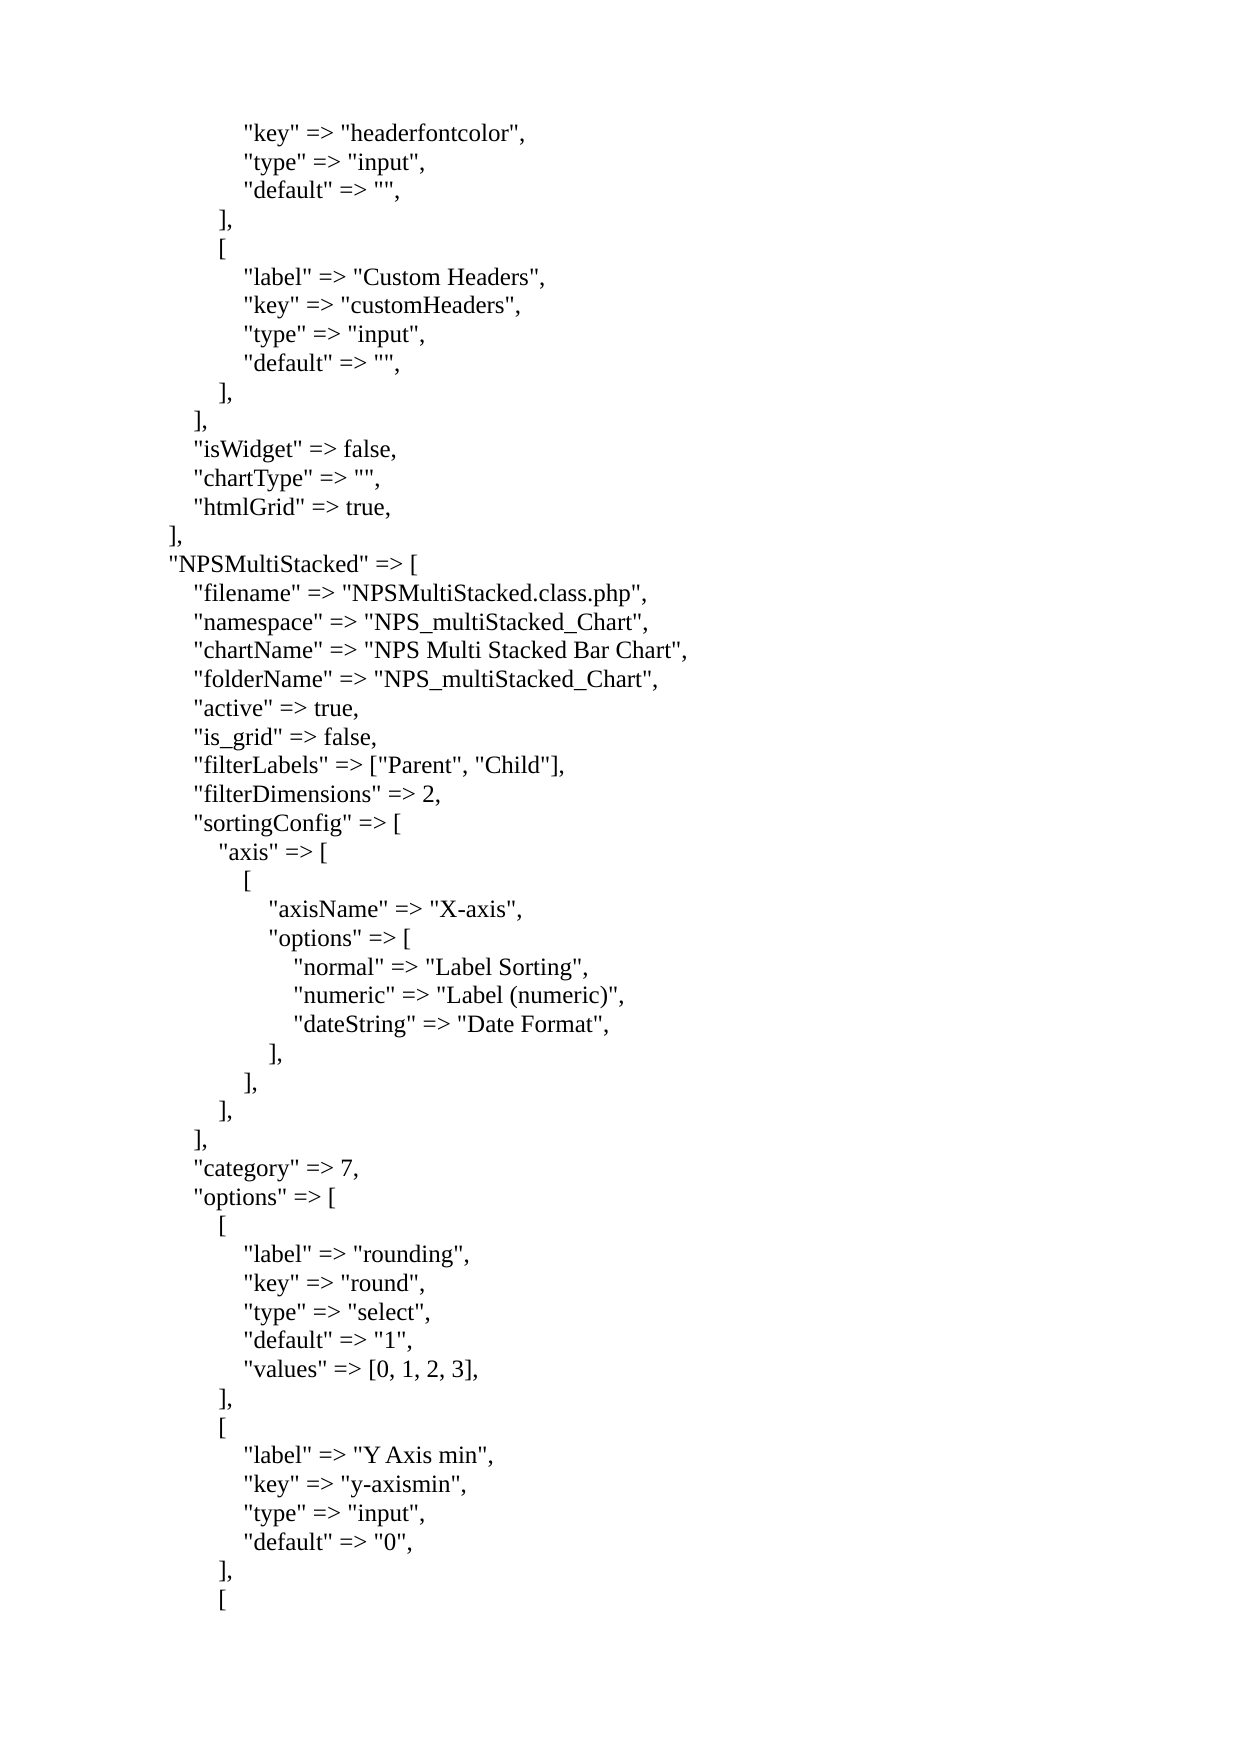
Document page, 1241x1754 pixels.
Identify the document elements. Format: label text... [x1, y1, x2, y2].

text [ [118, 1412, 1122, 1441]
text "options" => [ [118, 1182, 1122, 1211]
text "category" => 7, [118, 1153, 1122, 1182]
text ], [118, 1038, 1122, 1067]
text "dateString" => "Date Format", [118, 1009, 1122, 1038]
text "active" => true, [118, 693, 1122, 722]
text "is_grid" => false, [118, 722, 1122, 751]
text "type" => "input", [118, 319, 1122, 348]
text "default" => "0", [118, 1527, 1122, 1556]
text "folderName" => "NPS_multiStacked_Chart", [118, 664, 1122, 693]
text [ [118, 866, 1122, 894]
text ], [118, 204, 1122, 233]
text "label" => "Custom Headers", [118, 262, 1122, 291]
text ], [118, 521, 1122, 549]
text "isWidget" => false, [118, 434, 1122, 463]
text "axisName" => "X-axis", [118, 894, 1122, 923]
text "numeric" => "Label (numeric)", [118, 981, 1122, 1009]
text "key" => "round", [118, 1268, 1122, 1297]
text [ [118, 1211, 1122, 1239]
text "axis" => [ [118, 837, 1122, 866]
text "chartName" => "NPS Multi Stacked Bar Chart", [118, 636, 1122, 664]
text "htmlGrid" => true, [118, 492, 1122, 521]
text [ [118, 1584, 1122, 1613]
text ], [118, 1556, 1122, 1584]
text "default" => "1", [118, 1326, 1122, 1354]
text "type" => "input", [118, 1498, 1122, 1527]
text "filename" => "NPSMultiStacked.class.php", [118, 578, 1122, 607]
text "values" => [0, 1, 2, 3], [118, 1354, 1122, 1383]
text ], [118, 1124, 1122, 1153]
text "filterDimensions" => 2, [118, 779, 1122, 808]
text ], [118, 1067, 1122, 1096]
text "label" => "Y Axis min", [118, 1441, 1122, 1469]
text "sortingConfig" => [ [118, 808, 1122, 837]
text "NPSMultiStacked" => [ [118, 549, 1122, 578]
text "type" => "select", [118, 1297, 1122, 1326]
text ], [118, 377, 1122, 406]
text ], [118, 1096, 1122, 1124]
text ], [118, 406, 1122, 434]
text "default" => "", [118, 176, 1122, 204]
text "normal" => "Label Sorting", [118, 952, 1122, 981]
text "key" => "customHeaders", [118, 291, 1122, 319]
text "filterLabels" => ["Parent", "Child"], [118, 751, 1122, 779]
text "label" => "rounding", [118, 1239, 1122, 1268]
text "key" => "headerfontcolor", [118, 118, 1122, 147]
text "options" => [ [118, 923, 1122, 952]
text [ [118, 233, 1122, 262]
text "default" => "", [118, 348, 1122, 377]
text "namespace" => "NPS_multiStacked_Chart", [118, 607, 1122, 636]
text "chartType" => "", [118, 463, 1122, 492]
text "type" => "input", [118, 147, 1122, 176]
text ], [118, 1383, 1122, 1412]
text "key" => "y-axismin", [118, 1469, 1122, 1498]
